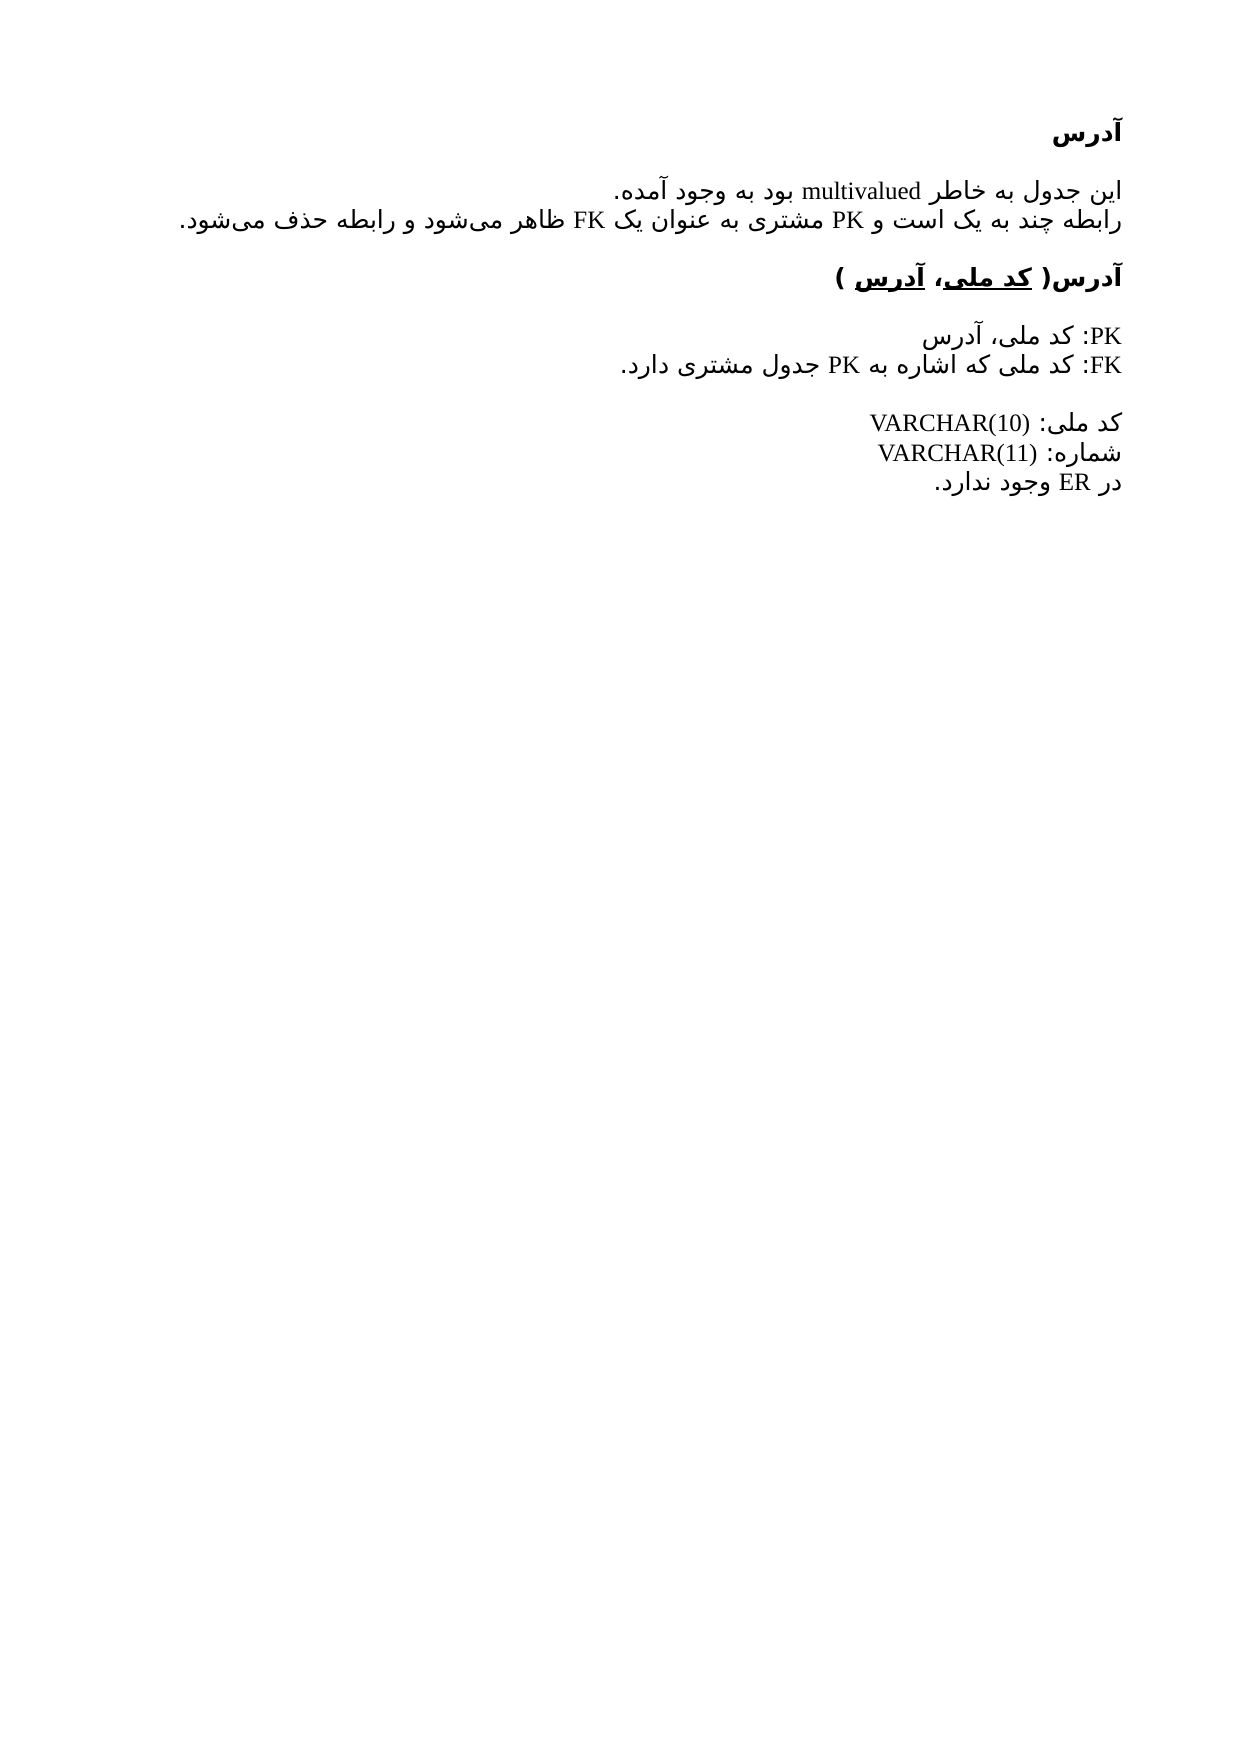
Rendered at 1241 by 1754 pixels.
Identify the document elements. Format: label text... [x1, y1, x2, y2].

text شماره: VARCHAR(11) [118, 438, 1122, 467]
text آدرس [118, 118, 1122, 147]
text کد ملی: VARCHAR(10) [118, 408, 1122, 438]
text آدرس( کد ملی، آدرس ) [118, 263, 1122, 292]
text FK: کد ملی که اشاره به PK جدول مشتری دارد. [118, 351, 1122, 380]
text PK: کد ملی، آدرس [118, 321, 1122, 351]
text در ER وجود ندارد. [118, 467, 1122, 496]
text این جدول به خاطر multivalued بود به وجود آمده. [118, 176, 1122, 205]
text رابطه چند به یک است و PK مشتری به عنوان یک FK ظاهر می‌شود و رابطه حذف می‌شود. [118, 205, 1122, 234]
